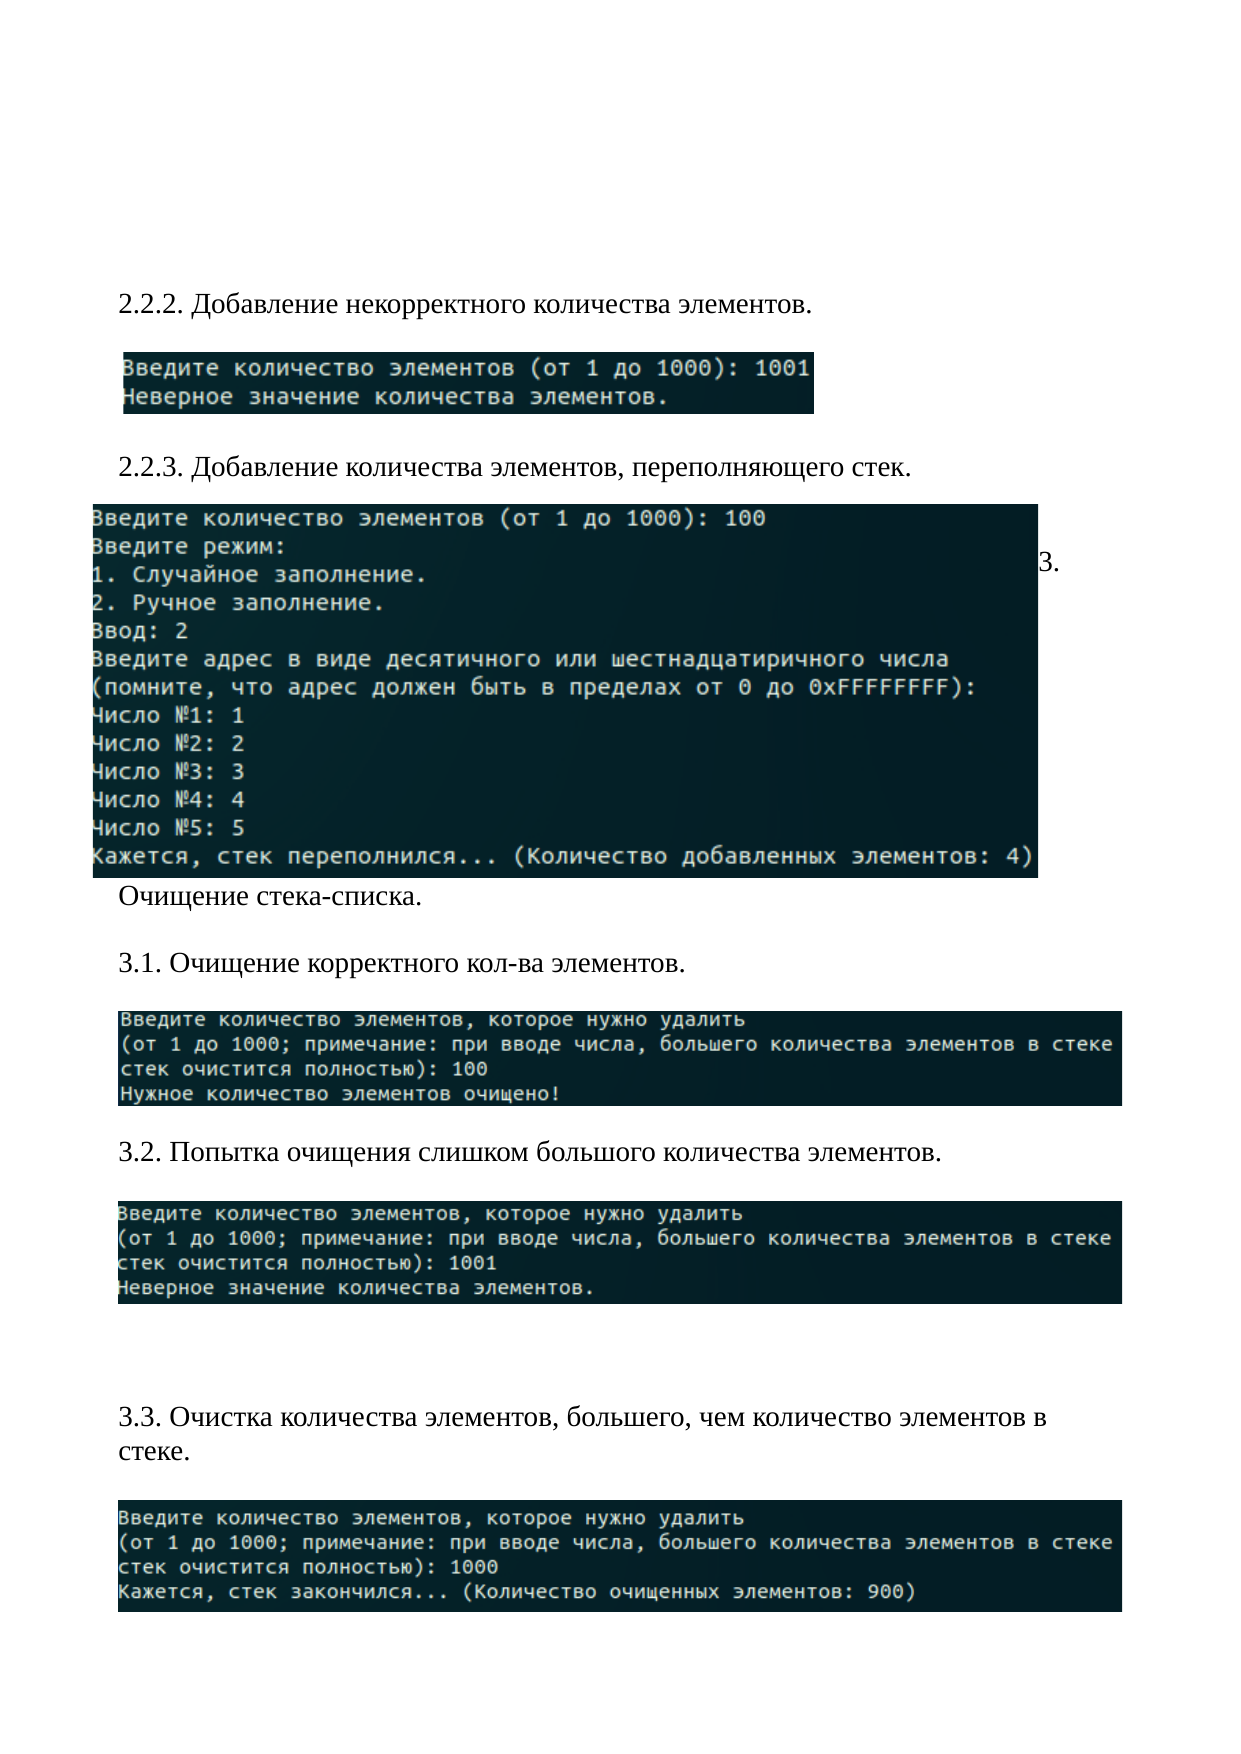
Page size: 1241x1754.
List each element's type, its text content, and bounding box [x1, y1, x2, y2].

text 2.2.3. Добавление количества элементов, переполняющего стек. [118, 449, 1122, 482]
text 3.3. Очистка количества элементов, большего, чем количество элементов в стеке. [118, 1399, 1122, 1467]
text 2.2.2. Добавление некорректного количества элементов. [118, 286, 1122, 319]
text 3. Очищение стека-списка. [118, 544, 1122, 911]
text 3.1. Очищение корректного кол-ва элементов. [118, 945, 1122, 978]
text 3.2. Попытка очищения слишком большого количества элементов. [118, 1134, 1122, 1168]
